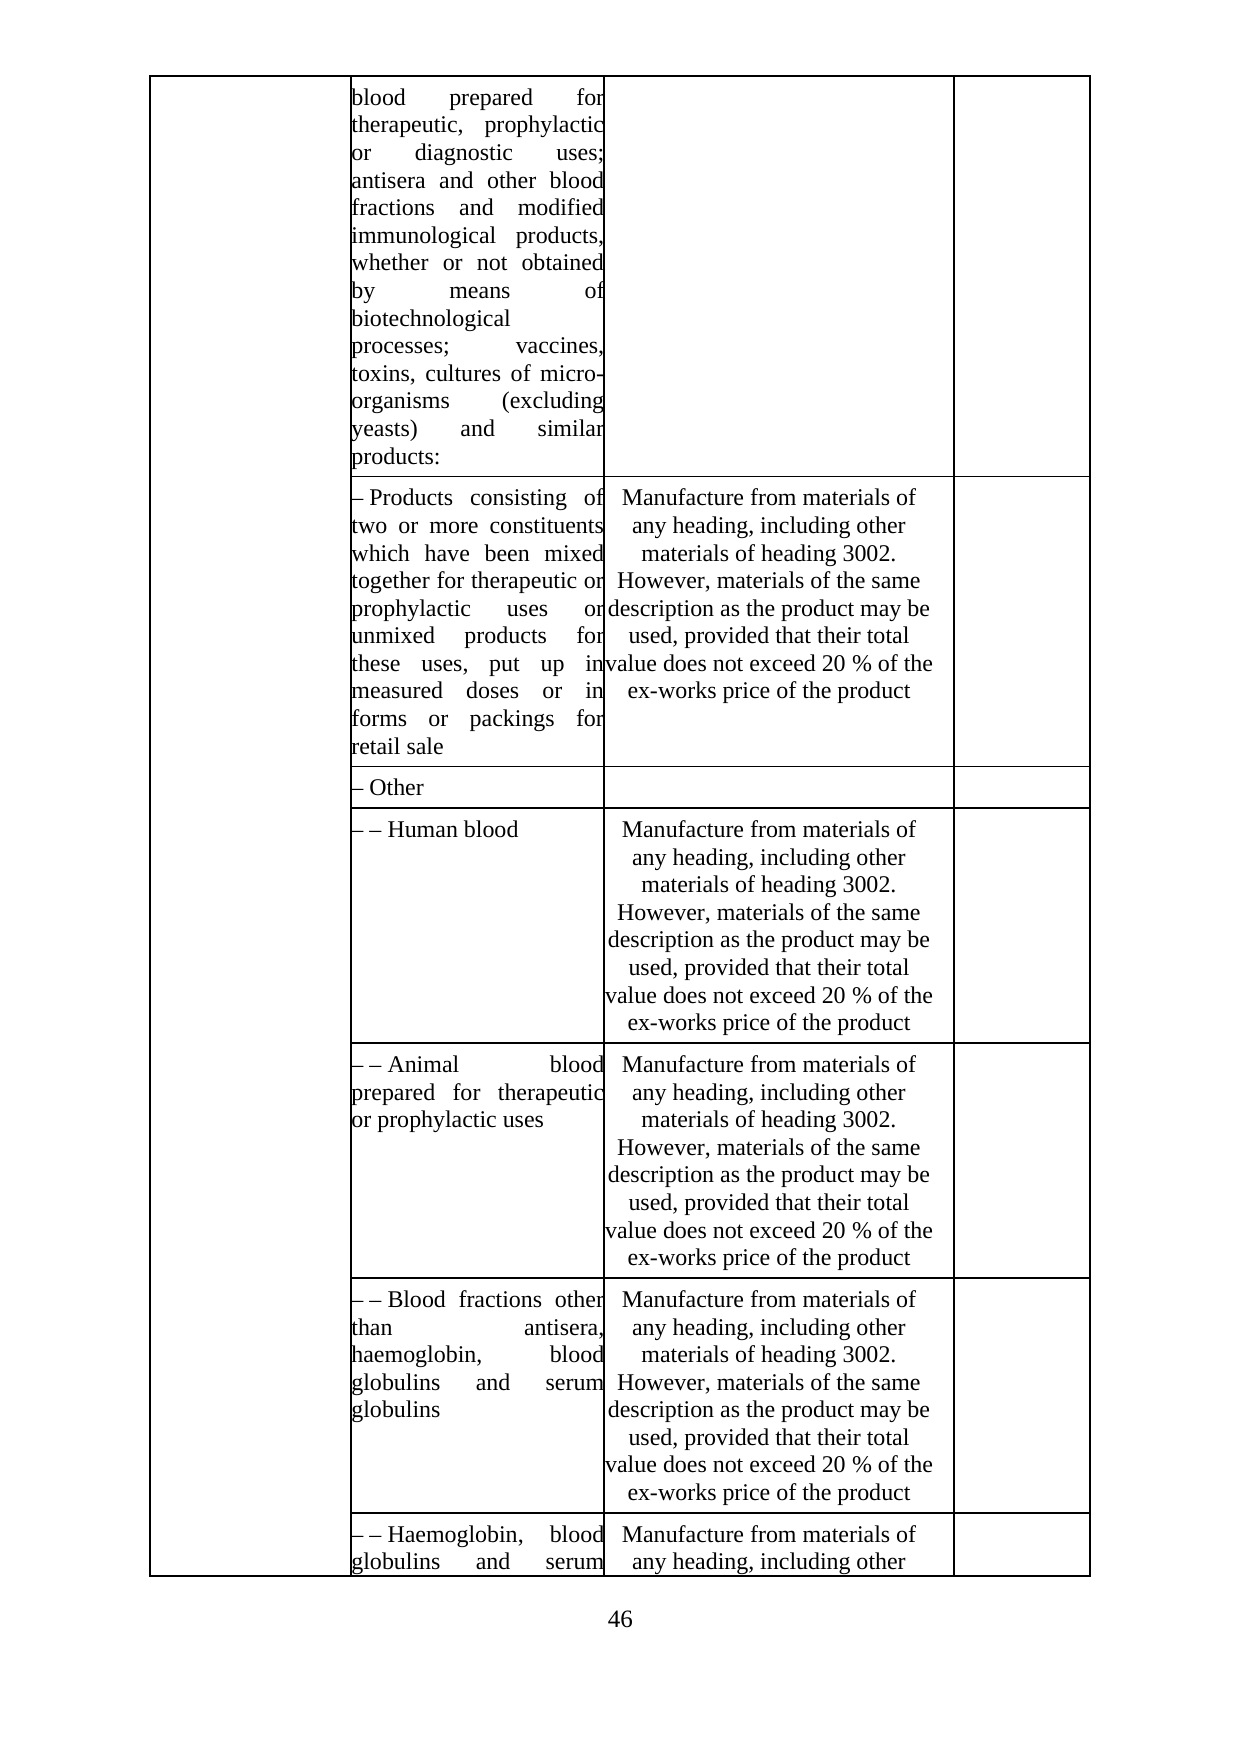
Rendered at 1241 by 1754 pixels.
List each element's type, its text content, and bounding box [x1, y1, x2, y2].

table_cell – – Animal blood prepared for therapeutic or prophylactic uses [352, 1044, 603, 1277]
table_cell [605, 77, 953, 476]
table_cell [955, 1044, 1089, 1277]
table_cell – – Blood fractions other than antisera, haemoglobin, blood globulins and serum globulins [352, 1279, 603, 1512]
table_cell Manufacture from materials of any heading, including other materials of heading 3002. However, materials of the same description as the product may be used, provided that their total value does not exceed 20 % of the ex-works price of the product [605, 1279, 953, 1512]
table_cell – Other [352, 767, 603, 807]
table_cell – Products consisting of two or more constituents which have been mixed together for therapeutic or prophylactic uses or unmixed products for these uses, put up in measured doses or in forms or packings for retail sale [352, 477, 603, 766]
table_cell [955, 767, 1089, 807]
table_cell [955, 477, 1089, 766]
table_cell – – Haemoglobin, blood globulins and serum [352, 1514, 603, 1575]
table_cell Manufacture from materials of any heading, including other [605, 1514, 953, 1575]
table_cell Manufacture from materials of any heading, including other materials of heading 3002. However, materials of the same description as the product may be used, provided that their total value does not exceed 20 % of the ex-works price of the product [605, 1044, 953, 1277]
table_cell – – Human blood [352, 809, 603, 1042]
table_cell [605, 767, 953, 807]
table_cell Manufacture from materials of any heading, including other materials of heading 3002. However, materials of the same description as the product may be used, provided that their total value does not exceed 20 % of the ex-works price of the product [605, 809, 953, 1042]
table_cell [955, 1514, 1089, 1575]
table_cell [151, 77, 350, 1575]
table_cell [955, 809, 1089, 1042]
table_cell Manufacture from materials of any heading, including other materials of heading 3002. However, materials of the same description as the product may be used, provided that their total value does not exceed 20 % of the ex-works price of the product [605, 477, 953, 766]
table_cell [955, 1279, 1089, 1512]
table_cell blood prepared for therapeutic, prophylactic or diagnostic uses; antisera and other blood fractions and modified immunological products, whether or not obtained by means of biotechnological processes; vaccines, toxins, cultures of micro-organisms (excluding yeasts) and similar products: [352, 77, 603, 476]
table_cell [955, 77, 1089, 476]
